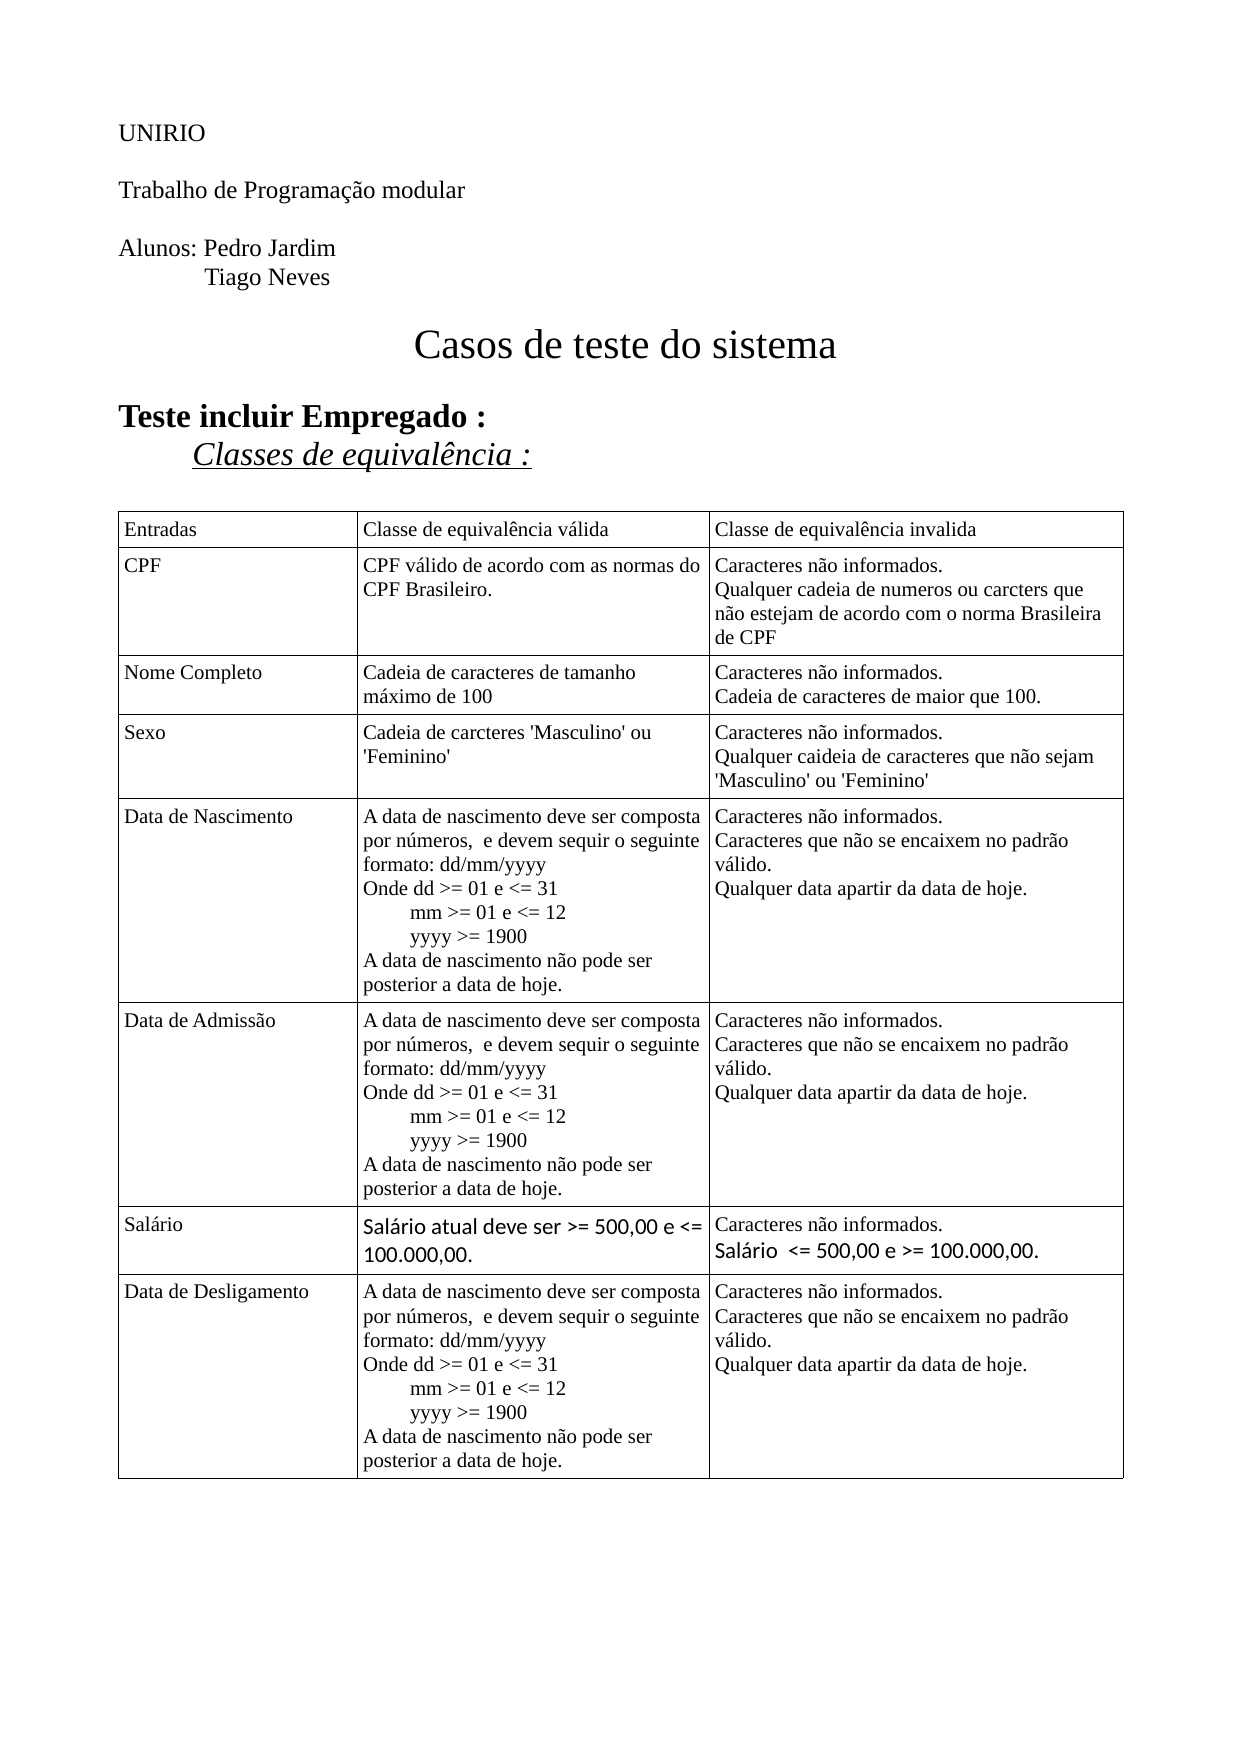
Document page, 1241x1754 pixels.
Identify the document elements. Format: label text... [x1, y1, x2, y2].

text Teste incluir Empregado : [118, 396, 1122, 434]
table_cell Caracteres não informados. Caracteres que não se encaixem no padrão válido. Qualquer data apartir da data de hoje. [710, 1003, 1123, 1206]
table_cell Sexo [119, 715, 357, 798]
table_cell A data de nascimento deve ser composta por números, e devem sequir o seguinte formato: dd/mm/yyyy Onde dd >= 01 e <= 31 mm >= 01 e <= 12 yyyy >= 1900 A data de nascimento não pode ser posterior a data de hoje. [358, 799, 709, 1002]
table_cell CPF válido de acordo com as normas do CPF Brasileiro. [358, 548, 709, 654]
table_cell Caracteres não informados. Cadeia de caracteres de maior que 100. [710, 656, 1123, 714]
table_cell Cadeia de caracteres de tamanho máximo de 100 [358, 656, 709, 714]
table_cell Data de Admissão [119, 1003, 357, 1206]
table_cell Caracteres não informados. Salário <= 500,00 e >= 100.000,00. [710, 1207, 1123, 1274]
table_header Entradas [119, 512, 357, 547]
table_cell A data de nascimento deve ser composta por números, e devem sequir o seguinte formato: dd/mm/yyyy Onde dd >= 01 e <= 31 mm >= 01 e <= 12 yyyy >= 1900 A data de nascimento não pode ser posterior a data de hoje. [358, 1003, 709, 1206]
table_cell Cadeia de carcteres 'Masculino' ou 'Feminino' [358, 715, 709, 798]
table_cell Nome Completo [119, 656, 357, 714]
table_cell Data de Nascimento [119, 799, 357, 1002]
text Alunos: Pedro Jardim [118, 233, 1122, 262]
table_header Classe de equivalência invalida [710, 512, 1123, 547]
text Trabalho de Programação modular [118, 176, 1122, 204]
table_cell Caracteres não informados. Qualquer cadeia de numeros ou carcters que não estejam de acordo com o norma Brasileira de CPF [710, 548, 1123, 654]
text Classes de equivalência : [118, 434, 1122, 473]
text UNIRIO [118, 118, 1122, 147]
table_cell Caracteres não informados. Caracteres que não se encaixem no padrão válido. Qualquer data apartir da data de hoje. [710, 1275, 1123, 1478]
table_header Classe de equivalência válida [358, 512, 709, 547]
table_cell Caracteres não informados. Qualquer caideia de caracteres que não sejam 'Masculino' ou 'Feminino' [710, 715, 1123, 798]
table_cell Salário [119, 1207, 357, 1274]
table_cell Data de Desligamento [119, 1275, 357, 1478]
text Tiago Neves [118, 262, 1122, 291]
table_cell Salário atual deve ser >= 500,00 e <= 100.000,00. [358, 1207, 709, 1274]
text Casos de teste do sistema [118, 319, 1122, 367]
table_cell Caracteres não informados. Caracteres que não se encaixem no padrão válido. Qualquer data apartir da data de hoje. [710, 799, 1123, 1002]
table_cell CPF [119, 548, 357, 654]
table_cell A data de nascimento deve ser composta por números, e devem sequir o seguinte formato: dd/mm/yyyy Onde dd >= 01 e <= 31 mm >= 01 e <= 12 yyyy >= 1900 A data de nascimento não pode ser posterior a data de hoje. [358, 1275, 709, 1478]
